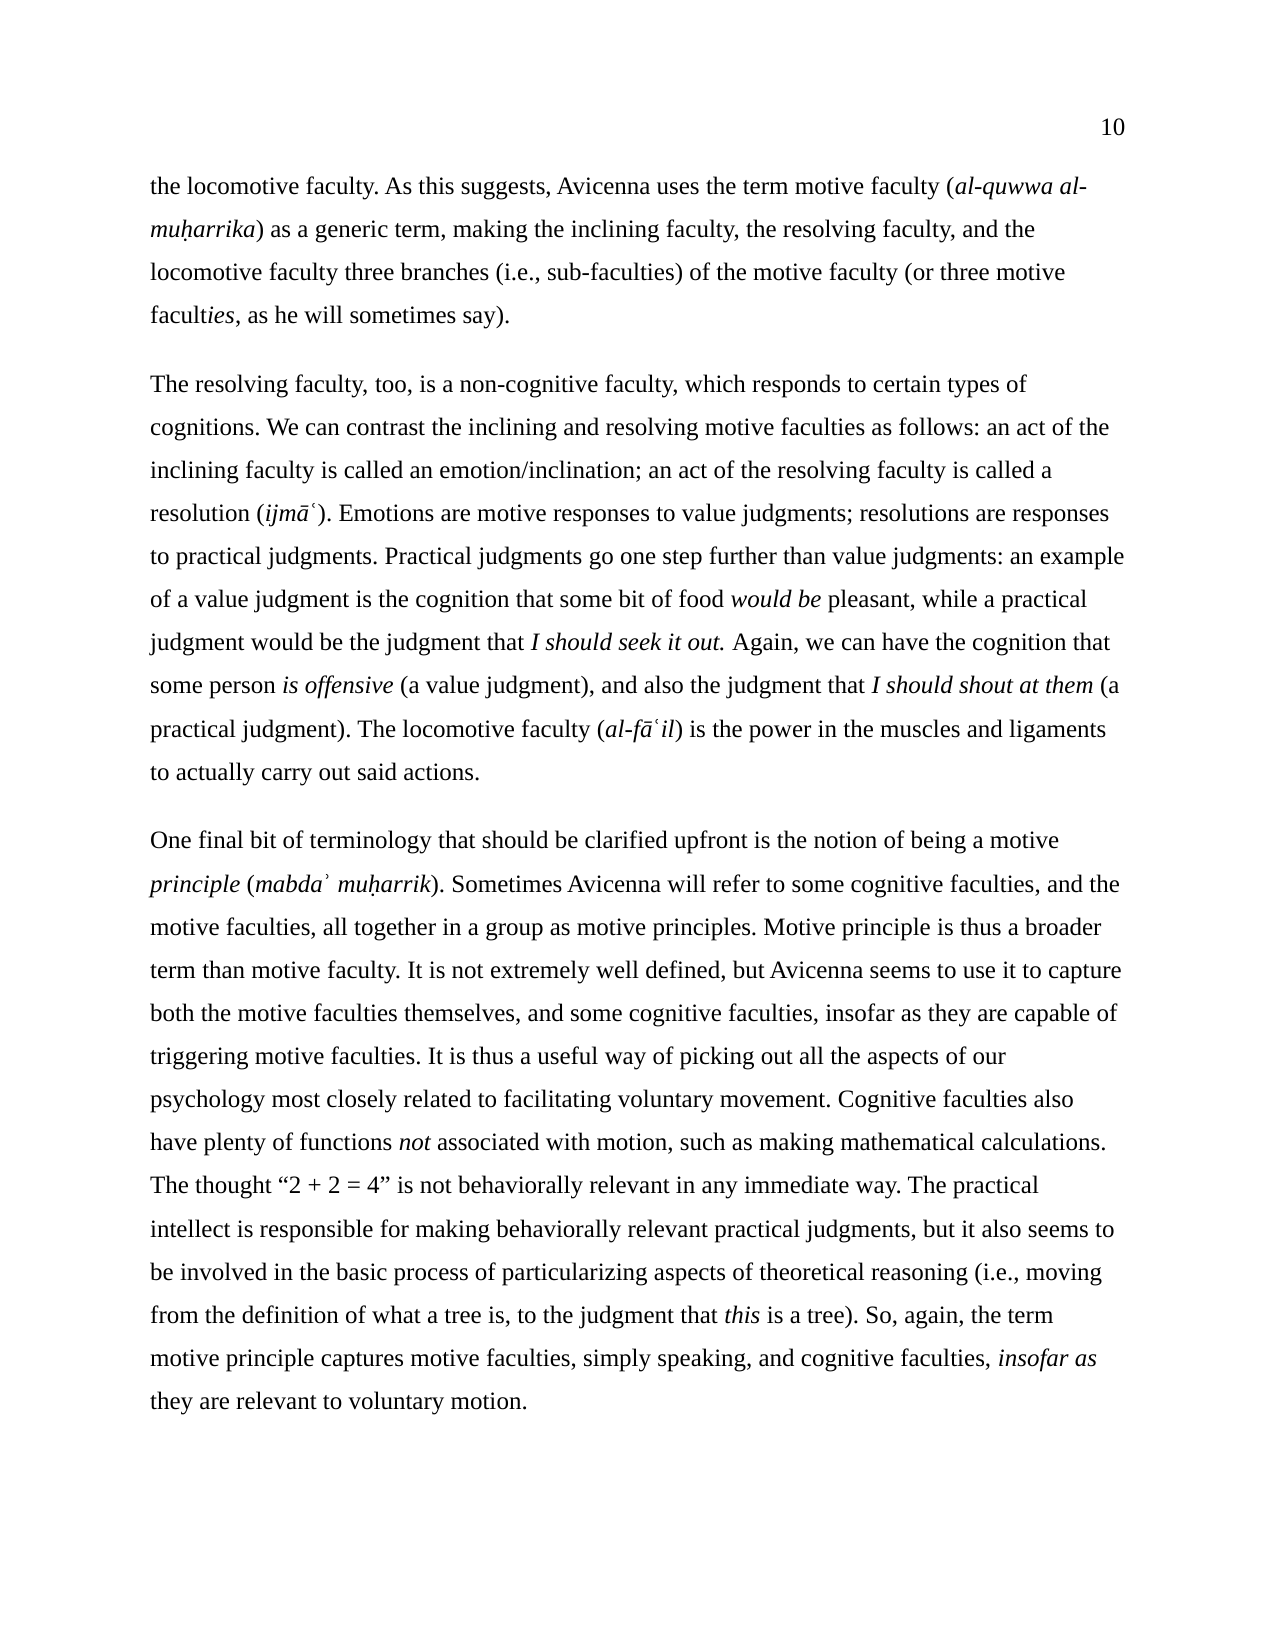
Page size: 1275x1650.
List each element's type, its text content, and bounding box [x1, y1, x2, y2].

text the locomotive faculty. As this suggests, Avicenna uses the term motive faculty (al-quwwa al-muḥarrika) as a generic term, making the inclining faculty, the resolving faculty, and the locomotive faculty three branches (i.e., sub-faculties) of the motive faculty (or three motive faculties, as he will sometimes say). [150, 171, 1125, 329]
text One final bit of terminology that should be clarified upfront is the notion of being a motive principle (mabdaʾ muḥarrik). Sometimes Avicenna will refer to some cognitive faculties, and the motive faculties, all together in a group as motive principles. Motive principle is thus a broader term than motive faculty. It is not extremely well defined, but Avicenna seems to use it to capture both the motive faculties themselves, and some cognitive faculties, insofar as they are capable of triggering motive faculties. It is thus a useful way of picking out all the aspects of our psychology most closely related to facilitating voluntary movement. Cognitive faculties also have plenty of functions not associated with motion, such as making mathematical calculations. The thought “2 + 2 = 4” is not behaviorally relevant in any immediate way. The practical intellect is responsible for making behaviorally relevant practical judgments, but it also seems to be involved in the basic process of particularizing aspects of theoretical reasoning (i.e., moving from the definition of what a tree is, to the judgment that this is a tree). So, again, the term motive principle captures motive faculties, simply speaking, and cognitive faculties, insofar as they are relevant to voluntary motion. [150, 826, 1125, 1415]
text The resolving faculty, too, is a non-cognitive faculty, which responds to certain types of cognitions. We can contrast the inclining and resolving motive faculties as follows: an act of the inclining faculty is called an emotion/inclination; an act of the resolving faculty is called a resolution (ijmāʿ). Emotions are motive responses to value judgments; resolutions are responses to practical judgments. Practical judgments go one step further than value judgments: an example of a value judgment is the cognition that some bit of food would be pleasant, while a practical judgment would be the judgment that I should seek it out. Again, we can have the cognition that some person is offensive (a value judgment), and also the judgment that I should shout at them (a practical judgment). The locomotive faculty (al-fāʿil) is the power in the muscles and ligaments to actually carry out said actions. [150, 369, 1125, 786]
